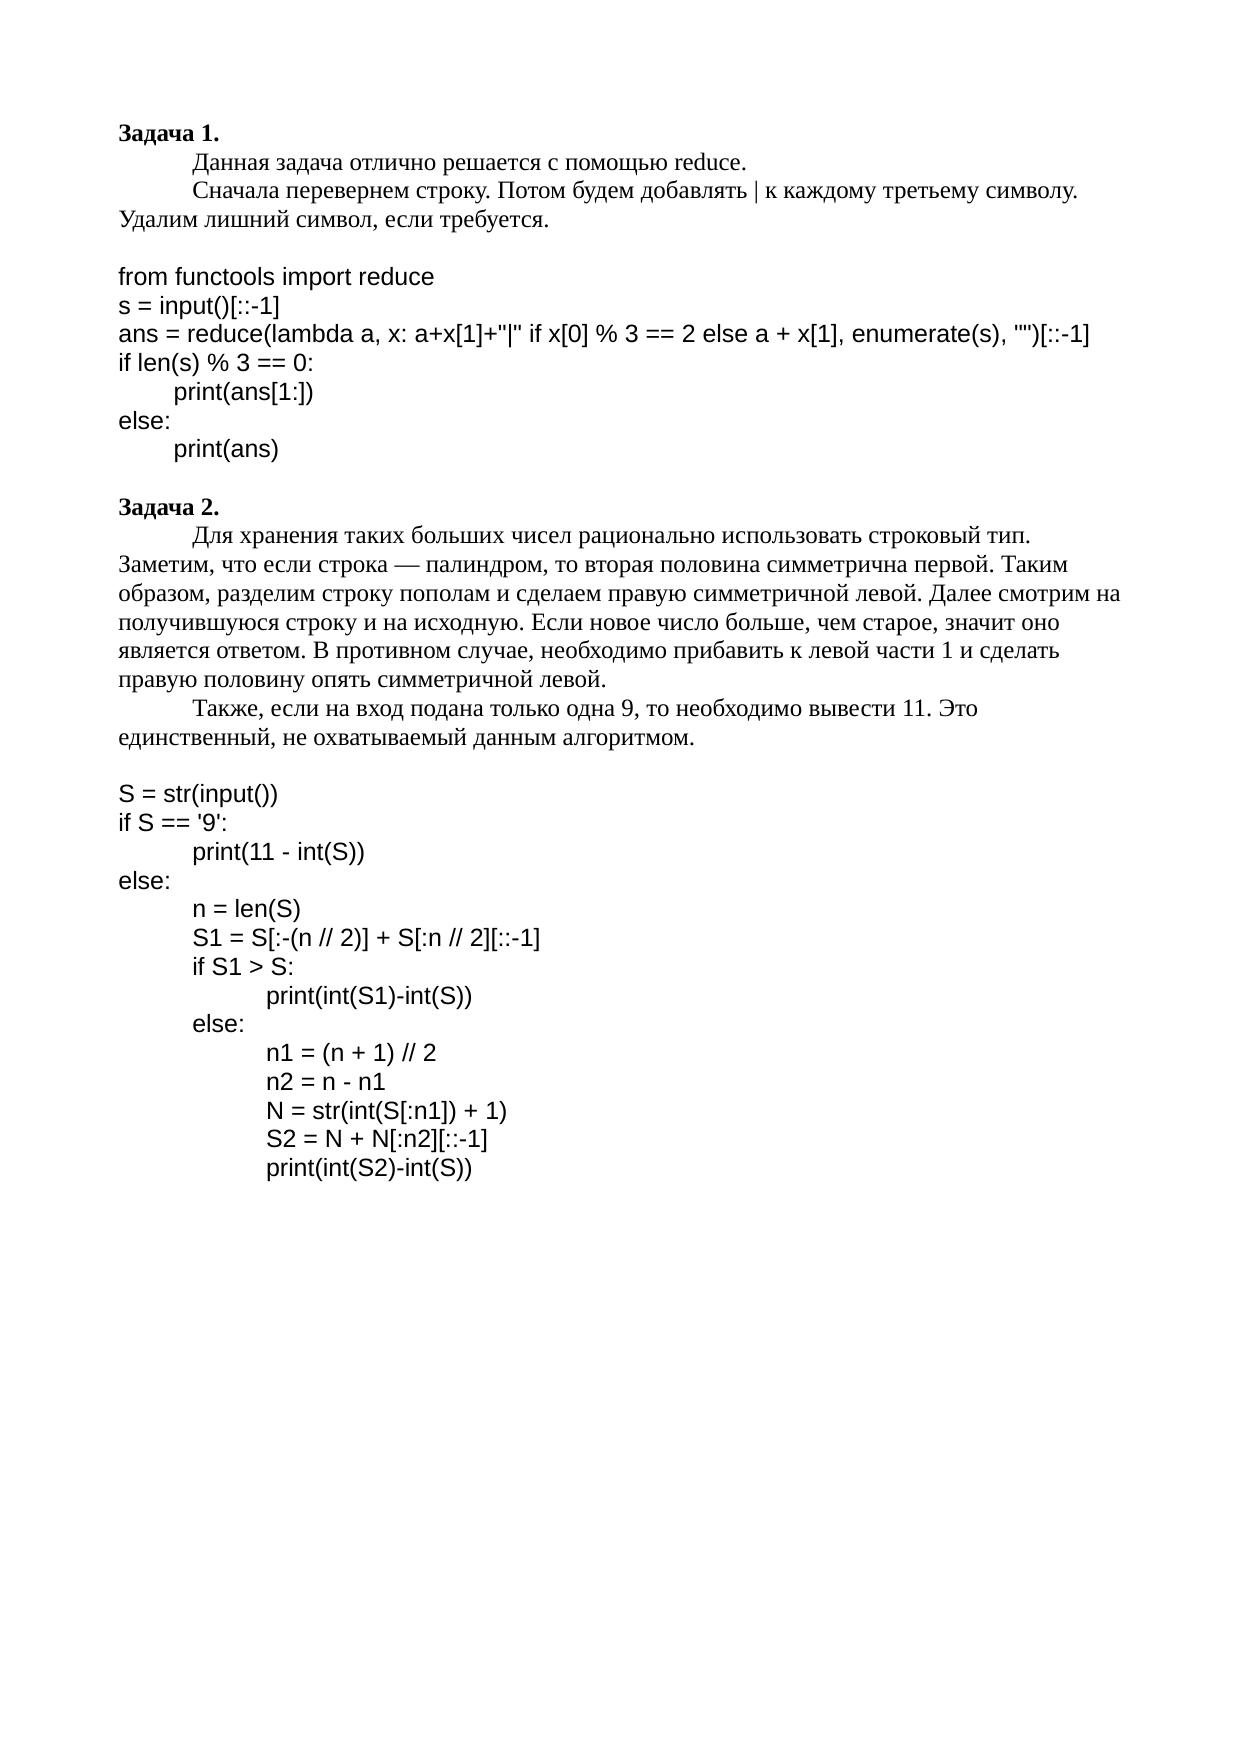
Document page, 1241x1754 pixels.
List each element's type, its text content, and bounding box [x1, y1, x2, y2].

text S2 = N + N[:n2][::-1] [118, 1124, 1122, 1153]
text Задача 1. [118, 118, 1122, 147]
text else: [118, 1009, 1122, 1038]
text else: [118, 866, 1122, 894]
text S1 = S[:-(n // 2)] + S[:n // 2][::-1] [118, 923, 1122, 952]
text else: [118, 406, 1122, 434]
text from functools import reduce [118, 262, 1122, 291]
text Также, если на вход подана только одна 9, то необходимо вывести 11. Это единственный, не охватываемый данным алгоритмом. [118, 693, 1122, 751]
text Данная задача отлично решается с помощью reduce. [118, 147, 1122, 176]
text ans = reduce(lambda a, x: a+x[1]+"|" if x[0] % 3 == 2 else a + x[1], enumerate(s), "")[::-1] [118, 319, 1122, 348]
text n = len(S) [118, 894, 1122, 923]
text S = str(input()) [118, 779, 1122, 808]
text print(ans[1:]) [118, 377, 1122, 406]
text if S == '9': [118, 808, 1122, 837]
text s = input()[::-1] [118, 291, 1122, 319]
text print(ans) [118, 434, 1122, 463]
text if S1 > S: [118, 952, 1122, 981]
text if len(s) % 3 == 0: [118, 348, 1122, 377]
text Заметим, что если строка — палиндром, то вторая половина симметрична первой. Таким образом, разделим строку пополам и сделаем правую симметричной левой. Далее смотрим на получившуюся строку и на исходную. Если новое число больше, чем старое, значит оно является ответом. В противном случае, необходимо прибавить к левой части 1 и сделать правую половину опять симметричной левой. [118, 549, 1122, 693]
text Сначала перевернем строку. Потом будем добавлять | к каждому третьему символу. Удалим лишний символ, если требуется. [118, 176, 1122, 233]
text print(int(S2)-int(S)) [118, 1153, 1122, 1182]
text n1 = (n + 1) // 2 [118, 1038, 1122, 1067]
text n2 = n - n1 [118, 1067, 1122, 1096]
text Для хранения таких больших чисел рационально использовать строковый тип. [118, 521, 1122, 549]
text print(11 - int(S)) [118, 837, 1122, 866]
text Задача 2. [118, 492, 1122, 521]
text N = str(int(S[:n1]) + 1) [118, 1096, 1122, 1124]
text print(int(S1)-int(S)) [118, 981, 1122, 1009]
